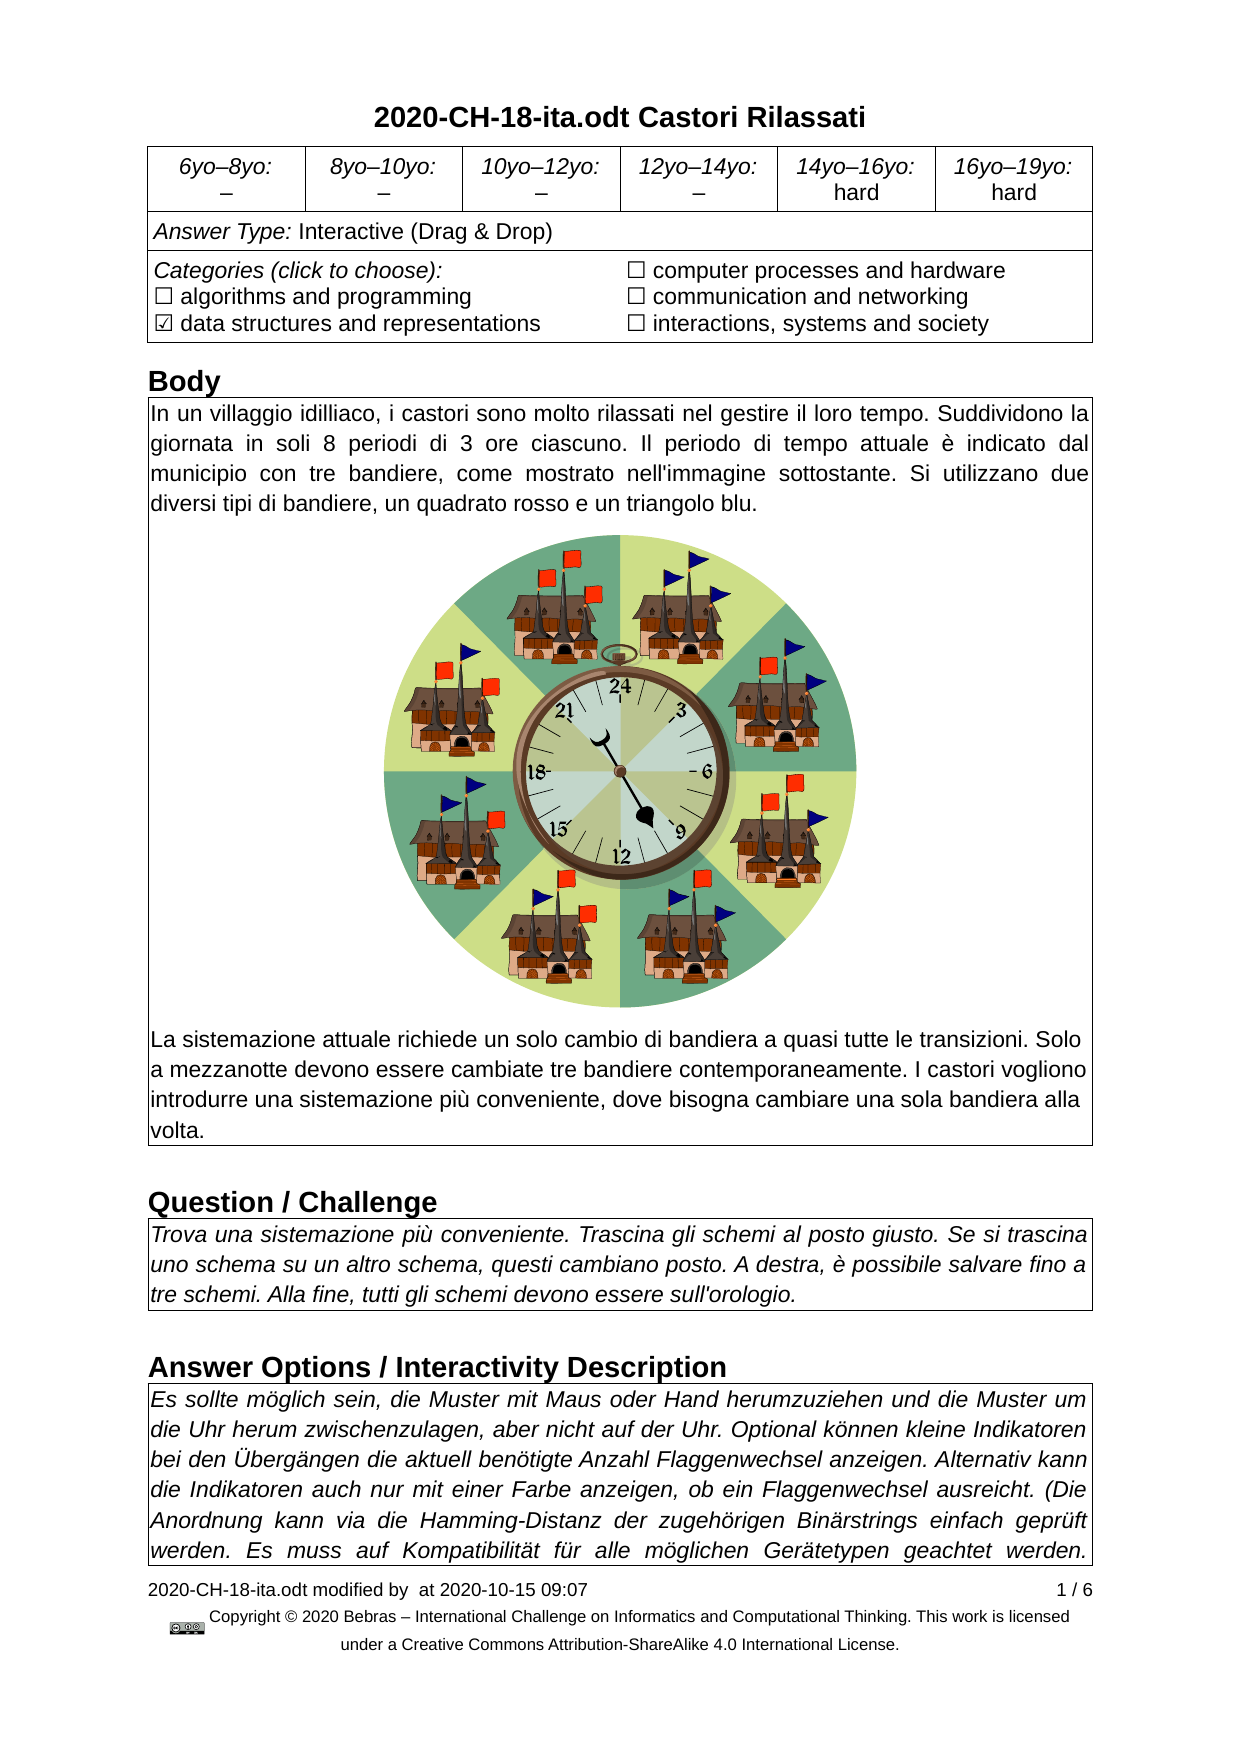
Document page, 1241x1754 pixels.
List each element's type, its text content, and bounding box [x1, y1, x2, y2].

text La sistemazione attuale richiede un solo cambio di bandiera a quasi tutte le transizioni. Solo a mezzanotte devono essere cambiate tre bandiere contemporaneamente. I castori vogliono introdurre una sistemazione più conveniente, dove bisogna cambiare una sola bandiera alla volta. [149, 1023, 1092, 1145]
table_header 14yo–16yo: hard [778, 147, 935, 211]
table_cell ☐ computer processes and hardware ☐ communication and networking ☐ interactions, systems and society [620, 251, 1092, 342]
text Es sollte möglich sein, die Muster mit Maus oder Hand herumzuziehen und die Muster um die Uhr herum zwischenzulagen, aber nicht auf der Uhr. Optional können kleine Indikatoren bei den Übergängen die aktuell benötigte Anzahl Flaggenwechsel anzeigen. Alternativ kann die Indikatoren auch nur mit einer Farbe anzeigen, ob ein Flaggenwechsel ausreicht. (Die Anordnung kann via die Hamming-Distanz der zugehörigen Binärstrings einfach geprüft werden. Es muss auf Kompatibilität für alle möglichen Gerätetypen geachtet werden. [149, 1384, 1092, 1565]
table_header 8yo–10yo: – [306, 147, 462, 211]
table_header 10yo–12yo: – [463, 147, 620, 211]
text Trova una sistemazione più conveniente. Trascina gli schemi al posto giusto. Se si trascina uno schema su un altro schema, questi cambiano posto. A destra, è possibile salvare fino a tre schemi. Alla fine, tutti gli schemi devono essere sull'orologio. [149, 1219, 1092, 1310]
subtitle Question / Challenge [148, 1185, 1093, 1218]
table_cell Categories (click to choose): ☐ algorithms and programming ☑ data structures and representations [148, 251, 620, 342]
text In un villaggio idilliaco, i castori sono molto rilassati nel gestire il loro tempo. Suddividono la giornata in soli 8 periodi di 3 ore ciascuno. Il periodo di tempo attuale è indicato dal municipio con tre bandiere, come mostrato nell'immagine sottostante. Si utilizzano due diversi tipi di bandiere, un quadrato rosso e un triangolo blu. [149, 398, 1092, 517]
table_header 16yo–19yo: hard [936, 147, 1092, 211]
table_cell Answer Type: Interactive (Drag & Drop) [148, 212, 1092, 250]
subtitle Answer Options / Interactivity Description [148, 1349, 1093, 1383]
subtitle 2020-CH-18-ita.odt Castori Rilassati [148, 100, 1093, 133]
table_header 12yo–14yo: – [621, 147, 777, 211]
table_header 6yo–8yo: – [148, 147, 305, 211]
subtitle Body [148, 363, 1093, 397]
